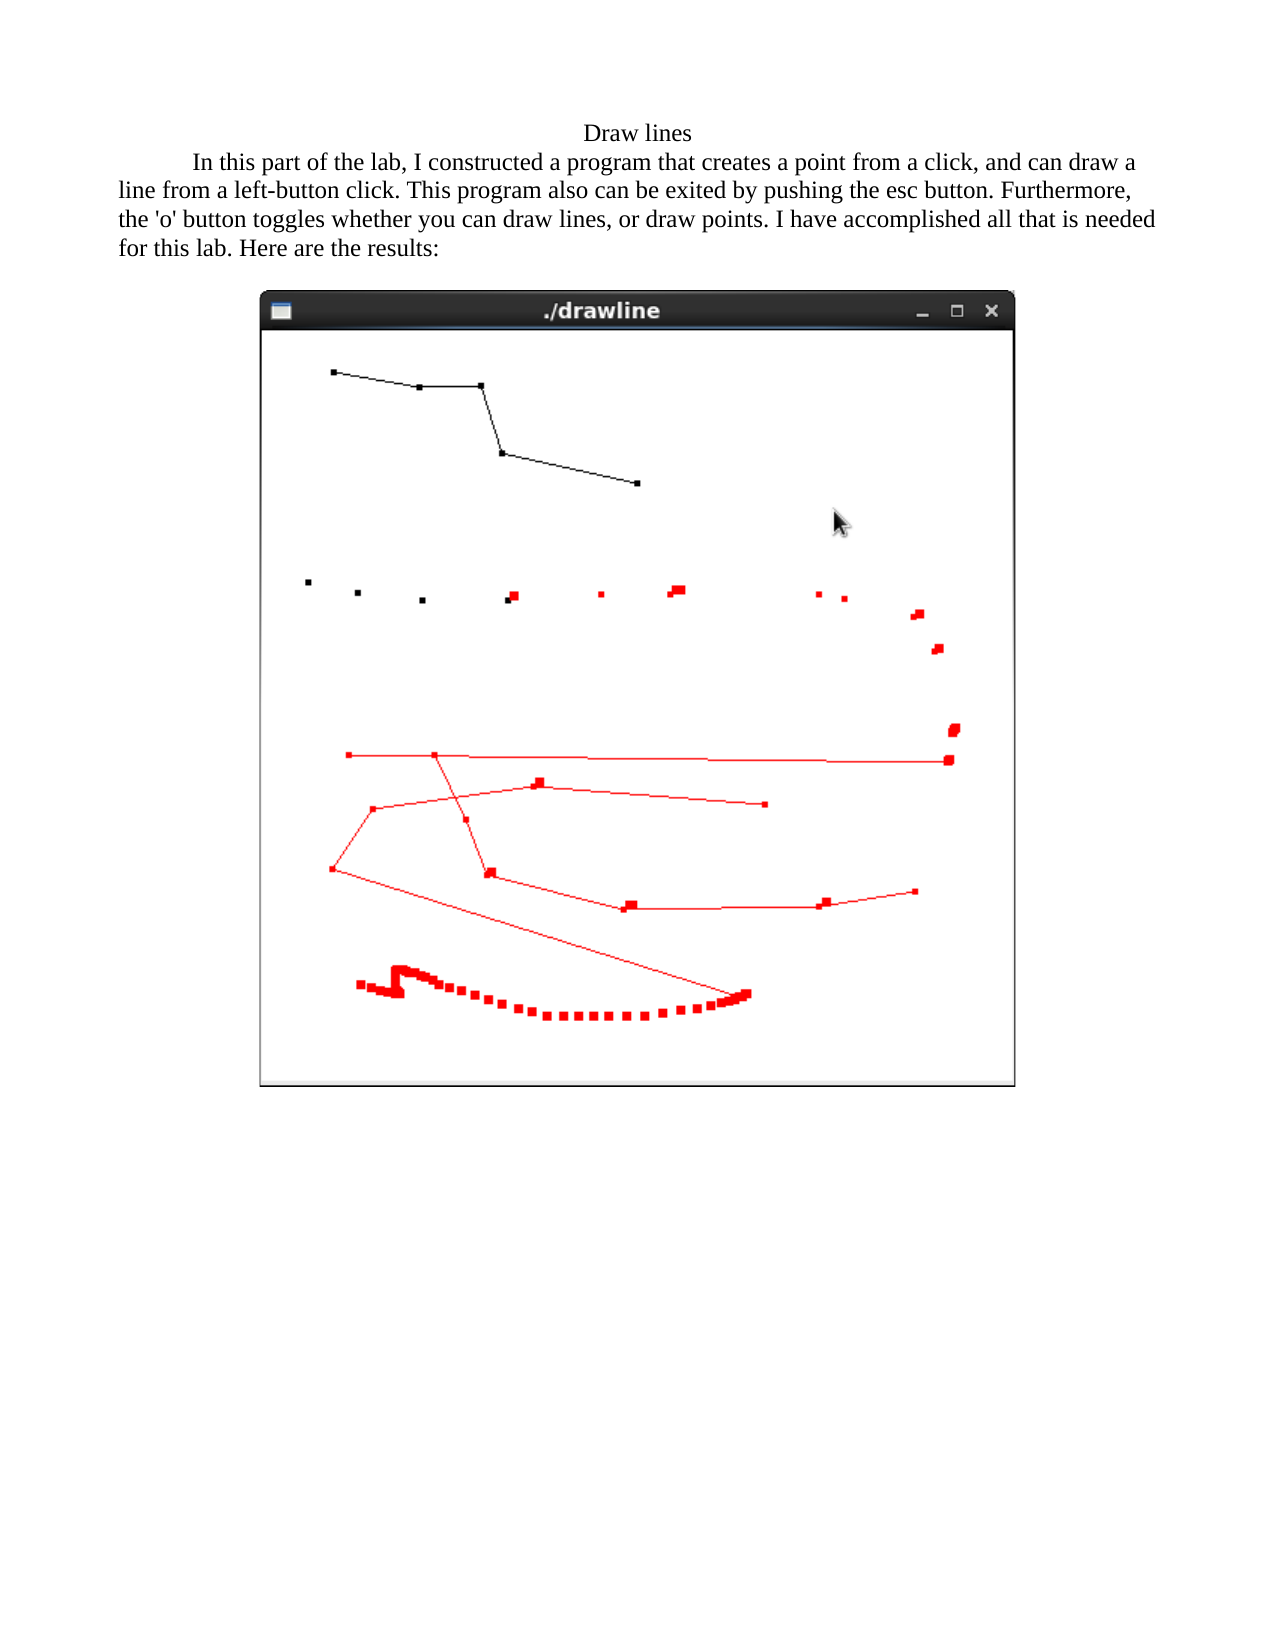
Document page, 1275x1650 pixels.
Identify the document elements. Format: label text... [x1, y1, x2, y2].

text Draw lines [118, 118, 1157, 147]
picture [259, 290, 1016, 1087]
text In this part of the lab, I constructed a program that creates a point from a click, and can draw a line from a left-button click. This program also can be exited by pushing the esc button. Furthermore, the 'o' button toggles whether you can draw lines, or draw points. I have accomplished all that is needed for this lab. Here are the results: [118, 147, 1157, 262]
